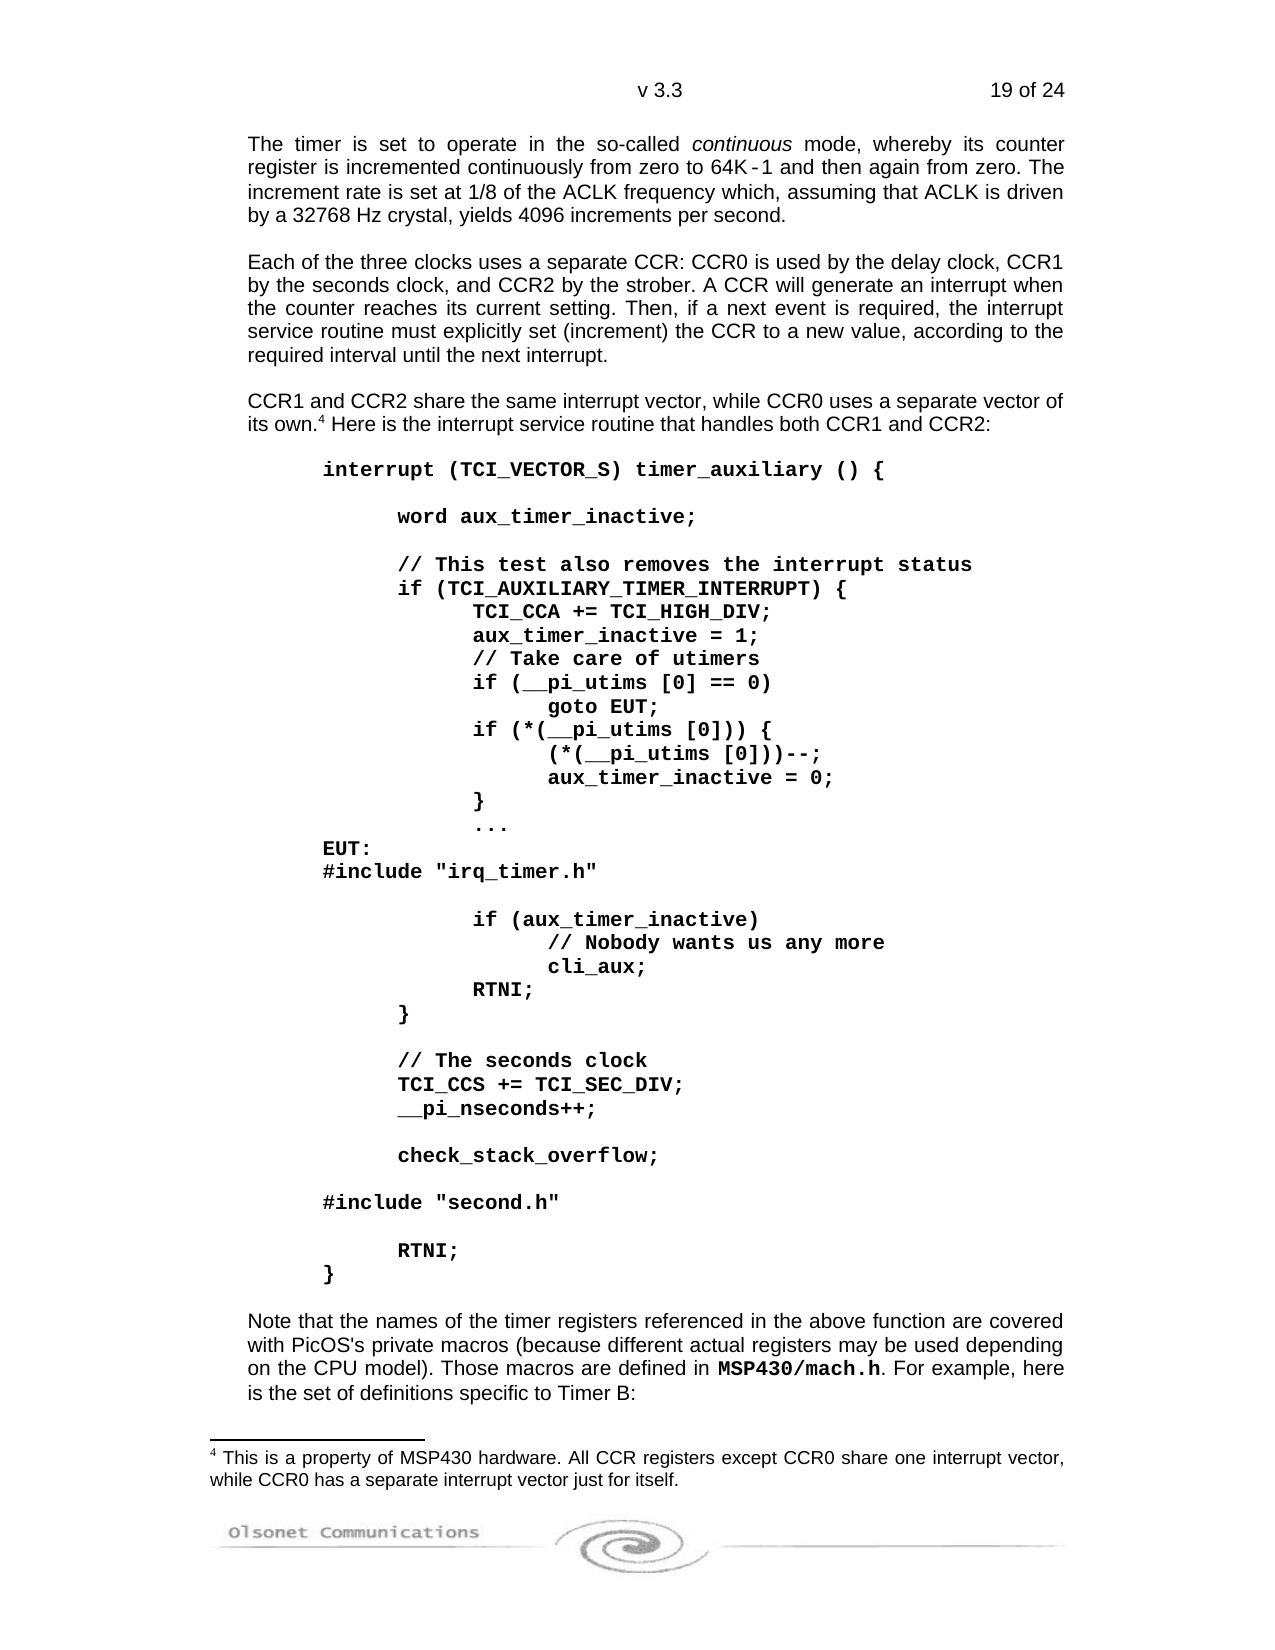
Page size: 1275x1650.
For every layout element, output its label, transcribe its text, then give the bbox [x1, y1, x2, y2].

text // Take care of utimers [247, 648, 1065, 672]
text TCI_CCA += TCI_HIGH_DIV; [247, 601, 1065, 625]
text interrupt (TCI_VECTOR_S) timer_auxiliary () { [247, 459, 1065, 483]
text } [247, 1003, 1065, 1027]
text (*(__pi_utims [0]))--; [247, 743, 1065, 767]
text Each of the three clocks uses a separate CCR: CCR0 is used by the delay clock, CCR1 by the seconds clock, and CCR2 by the strober. A CCR will generate an interrupt when the counter reaches its current setting. Then, if a next event is required, the interrupt service routine must explicitly set (increment) the CCR to a new value, according to the required interval until the next interrupt. [247, 250, 1065, 366]
text #include "irq_timer.h" [247, 861, 1065, 885]
text word aux_timer_inactive; [247, 507, 1065, 530]
text // Nobody wants us any more [247, 932, 1065, 956]
text RTNI; [247, 1239, 1065, 1263]
picture [210, 1504, 1065, 1596]
text This is a property of MSP430 hardware. All CCR registers except CCR0 share one interrupt vector, while CCR0 has a separate interrupt vector just for itself. [210, 1446, 1065, 1490]
text ... [247, 814, 1065, 838]
text if (*(__pi_utims [0])) { [247, 719, 1065, 743]
text if (TCI_AUXILIARY_TIMER_INTERRUPT) { [247, 577, 1065, 601]
text EUT: [247, 838, 1065, 861]
text TCI_CCS += TCI_SEC_DIV; [247, 1074, 1065, 1098]
text RTNI; [247, 979, 1065, 1003]
text if (__pi_utims [0] == 0) [247, 672, 1065, 696]
text __pi_nseconds++; [247, 1098, 1065, 1121]
text // The seconds clock [247, 1050, 1065, 1074]
text aux_timer_inactive = 1; [247, 625, 1065, 648]
text CCR1 and CCR2 share the same interrupt vector, while CCR0 uses a separate vector of its own. Here is the interrupt service routine that handles both CCR1 and CCR2: [247, 389, 1065, 436]
text The timer is set to operate in the so-called continuous mode, whereby its counter register is incremented continuously from zero to 64K-1 and then again from zero. The increment rate is set at 1/8 of the ACLK frequency which, assuming that ACLK is driven by a 32768 Hz crystal, yields 4096 increments per second. [247, 132, 1065, 227]
text check_stack_overflow; [247, 1145, 1065, 1169]
text Note that the names of the timer registers referenced in the above function are covered with PicOS's private macros (because different actual registers may be used depending on the CPU model). Those macros are defined in MSP430/mach.h. For example, here is the set of definitions specific to Timer B: [247, 1310, 1065, 1405]
text aux_timer_inactive = 0; [247, 767, 1065, 790]
text if (aux_timer_inactive) [247, 908, 1065, 932]
text // This test also removes the interrupt status [247, 554, 1065, 577]
text #include "second.h" [247, 1192, 1065, 1216]
text goto EUT; [247, 696, 1065, 719]
text } [247, 790, 1065, 814]
text cli_aux; [247, 956, 1065, 979]
text } [247, 1263, 1065, 1287]
